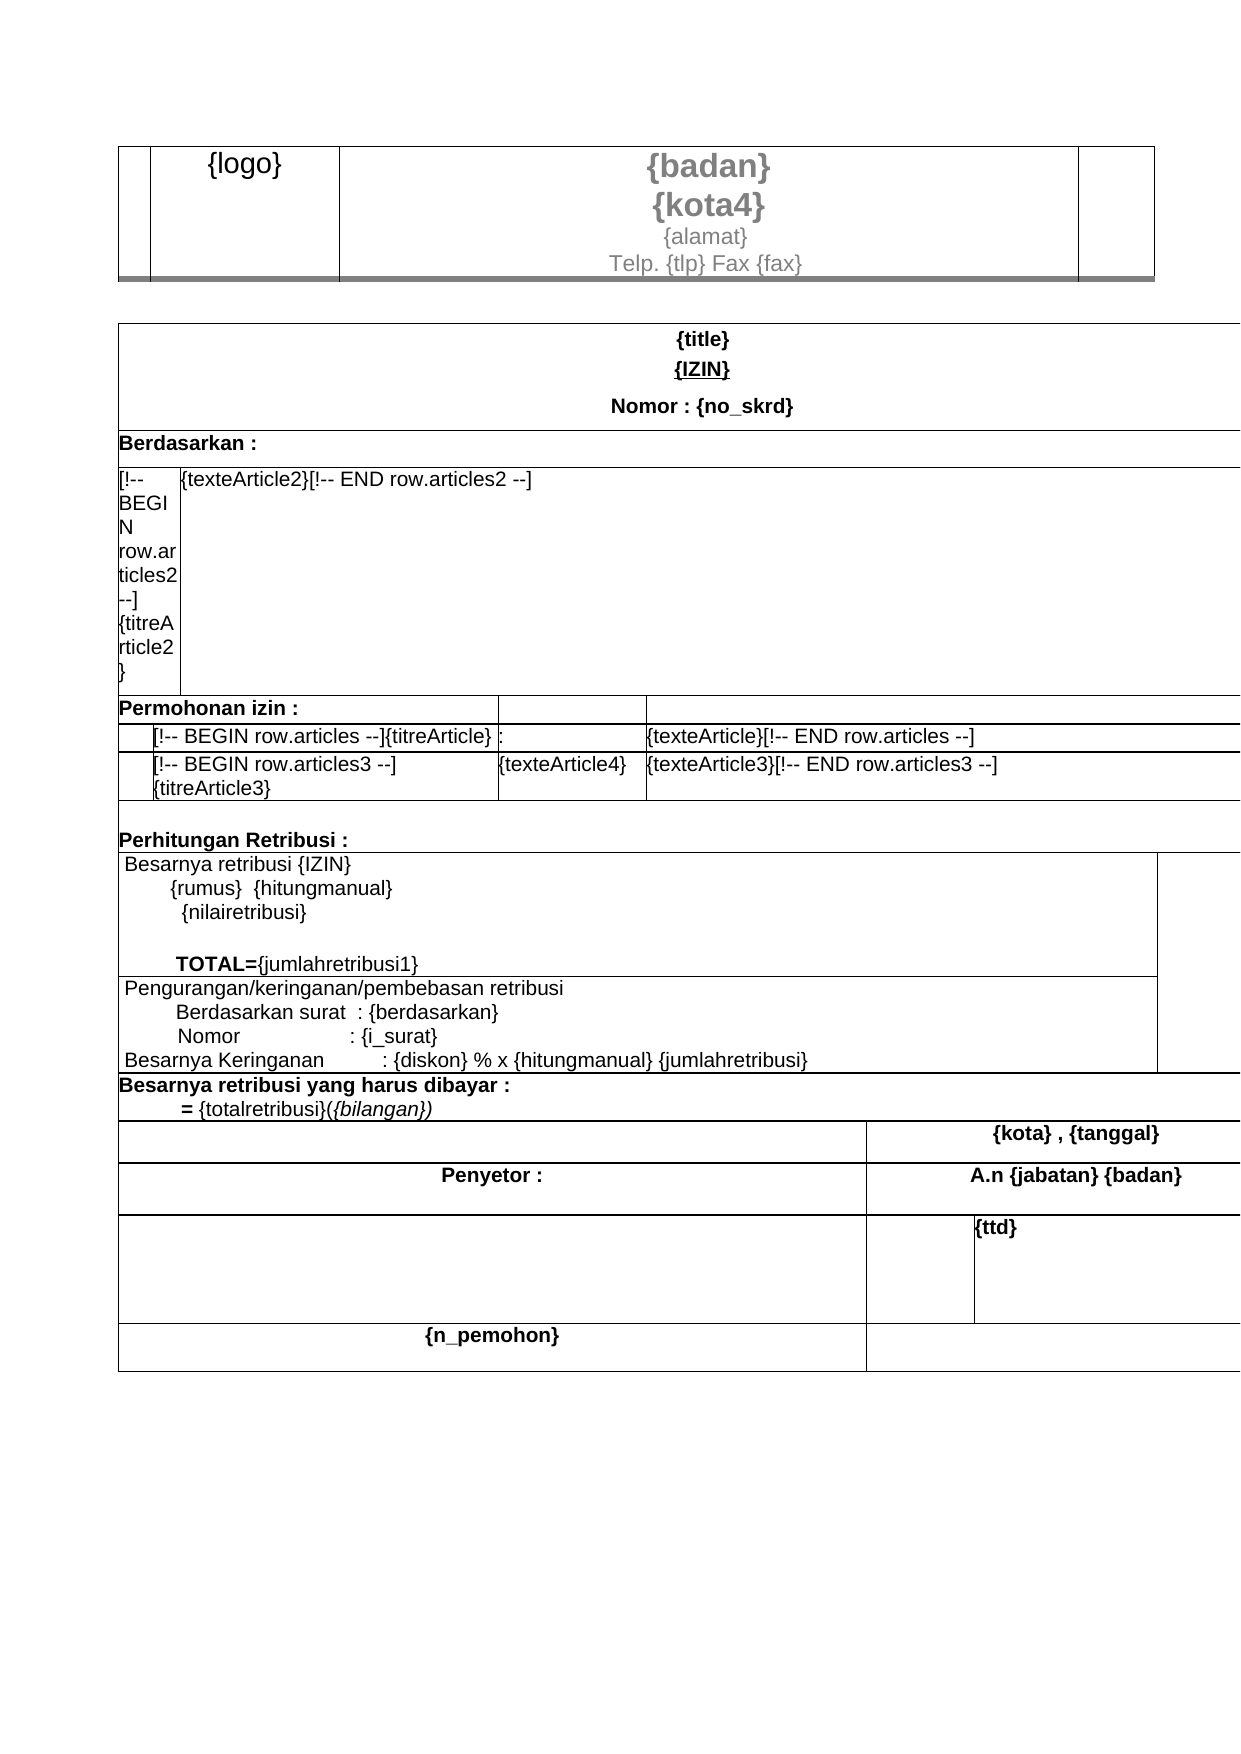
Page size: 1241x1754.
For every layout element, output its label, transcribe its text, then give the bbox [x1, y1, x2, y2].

table_cell {texteArticle4} [499, 753, 646, 800]
table_header [1079, 147, 1154, 276]
table_cell [119, 1216, 866, 1323]
table_cell {kota} , {tanggal} [867, 1122, 1240, 1162]
table_cell [647, 696, 1240, 723]
table_cell Pengurangan/keringanan/pembebasan retribusi Berdasarkan surat : {berdasarkan} Nomor : {i_surat} Besarnya Keringanan : {diskon} % x {hitungmanual} {jumlahretribusi} [119, 977, 1157, 1072]
table_cell Penyetor : [119, 1164, 866, 1214]
table_header [119, 147, 150, 276]
table_cell Permohonan izin : [119, 696, 498, 723]
table_cell [499, 696, 646, 723]
table_cell {ttd} [975, 1216, 1240, 1323]
table_cell [!-- BEGIN row.articles2 --]{titreArticle2} [119, 468, 180, 695]
table_cell [!-- BEGIN row.articles --]{titreArticle} [154, 725, 498, 751]
table_cell Besarnya retribusi yang harus dibayar : = {totalretribusi}({bilangan}) [119, 1074, 1240, 1120]
table_cell {nama_pejabat} NIP. {nip_pejabat} [867, 1324, 1240, 1371]
table_cell A.n {jabatan} {badan} [867, 1164, 1240, 1214]
table_cell {n_pemohon} [119, 1324, 866, 1371]
table_cell [1158, 853, 1240, 1072]
table_cell {texteArticle2}[!-- END row.articles2 --] [181, 468, 1240, 695]
table_header {title} {IZIN} Nomor : {no_skrd} [119, 324, 1240, 430]
table_cell [!-- BEGIN row.articles3 --]{titreArticle3} [154, 753, 498, 800]
table_header {logo} [151, 147, 339, 276]
table_cell {texteArticle}[!-- END row.articles --] [647, 725, 1240, 751]
table_header Besarnya retribusi {IZIN} {rumus} {hitungmanual} {nilairetribusi} TOTAL={jumlahretribusi1} [119, 853, 1157, 976]
table_cell [867, 1216, 974, 1323]
table_cell [119, 725, 153, 751]
table_cell [119, 753, 153, 800]
table_cell Perhitungan Retribusi : [119, 801, 1240, 852]
table_cell [119, 1122, 866, 1162]
table_header {badan} {kota4} {alamat} Telp. {tlp} Fax {fax} [340, 147, 1078, 276]
table_cell : [499, 725, 646, 751]
table_cell {texteArticle3}[!-- END row.articles3 --] [647, 753, 1240, 800]
table_cell Berdasarkan : [119, 431, 1240, 467]
